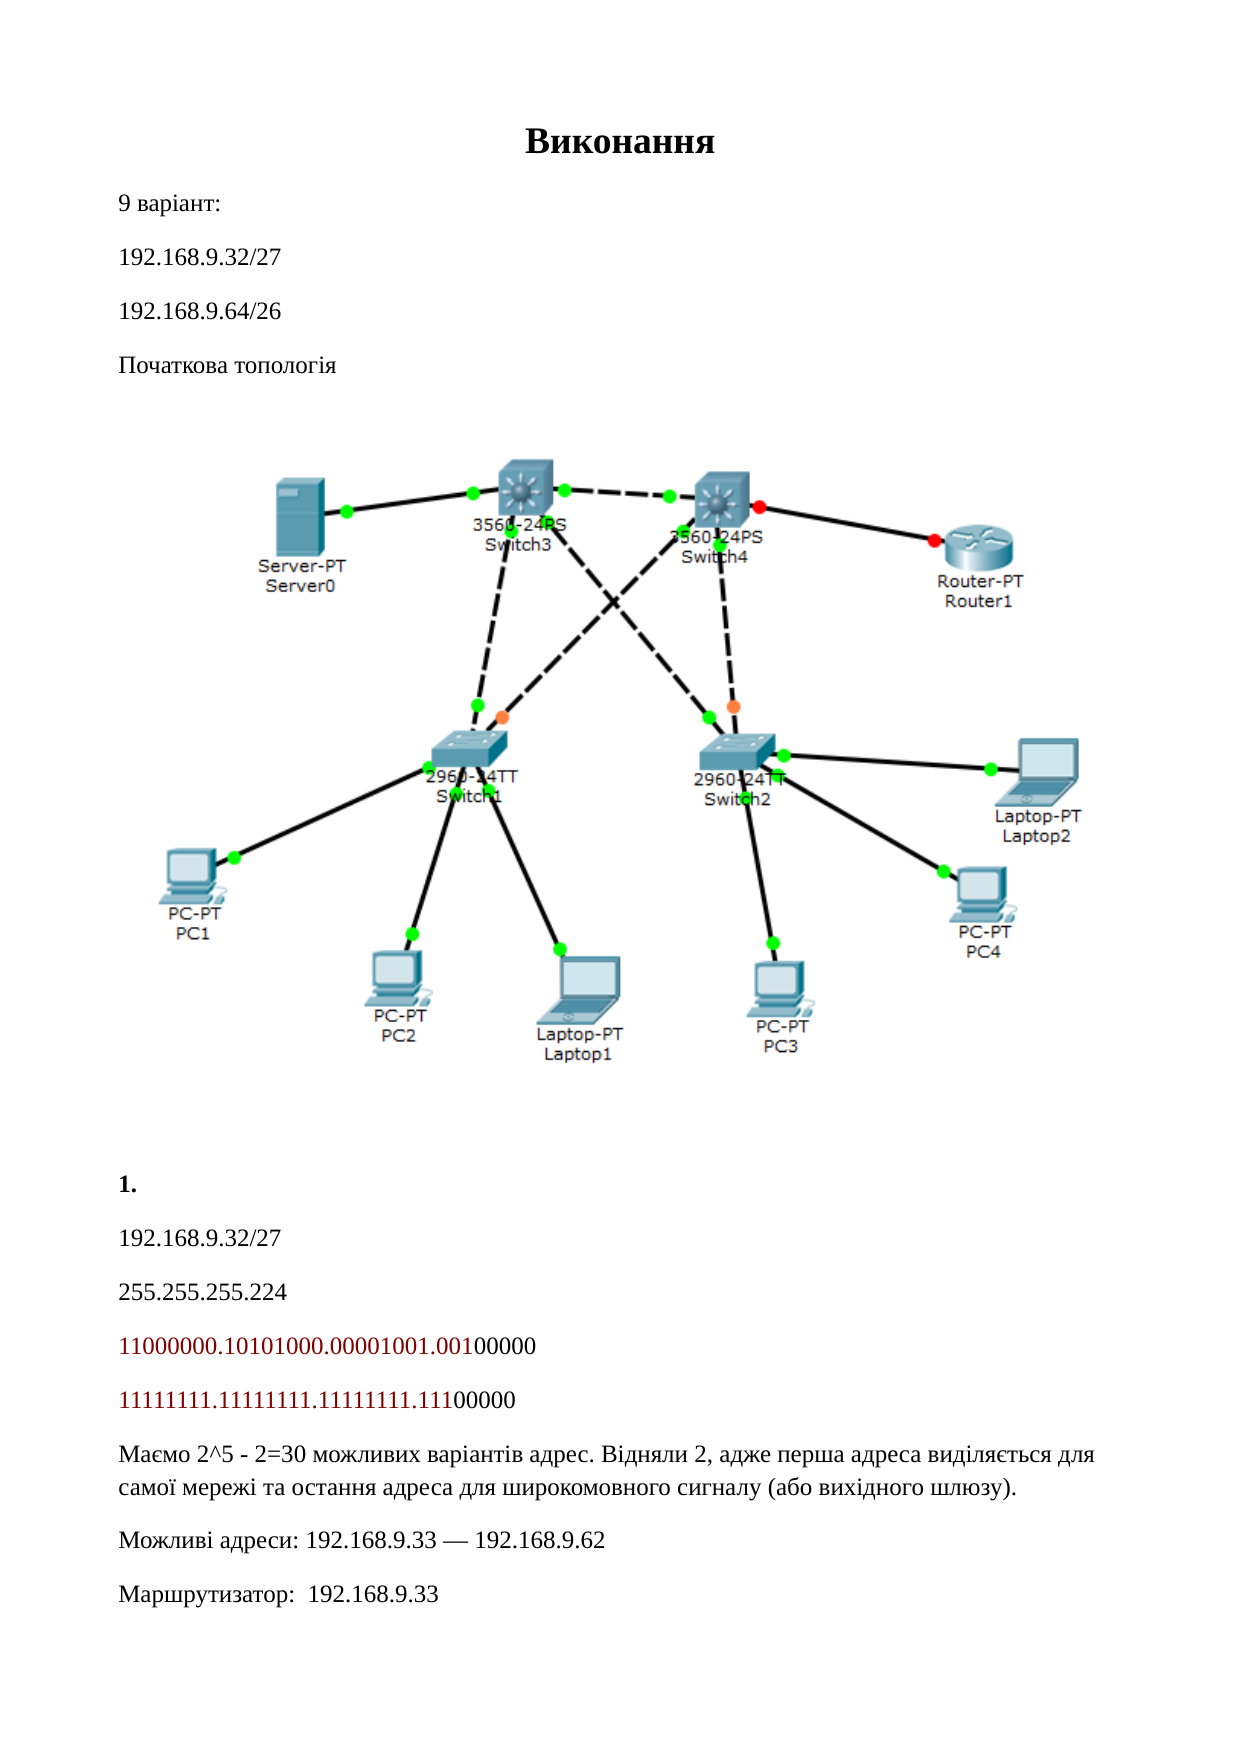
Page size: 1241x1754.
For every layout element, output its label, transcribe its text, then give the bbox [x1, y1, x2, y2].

list Маршрутизатор: 192.168.9.33 [118, 1579, 1122, 1608]
list 1. [118, 1169, 1122, 1198]
list 255.255.255.224 [118, 1277, 1122, 1306]
list Початкова топологія [118, 350, 1122, 379]
list Можливі адреси: 192.168.9.33 — 192.168.9.62 [118, 1526, 1122, 1554]
list 9 варіант: [118, 188, 1122, 217]
list 11111111.11111111.11111111.11100000 [118, 1385, 1122, 1413]
picture [118, 403, 1123, 1112]
list 11000000.10101000.00001001.00100000 [118, 1331, 1122, 1360]
list Маємо 2^5 - 2=30 можливих варіантів адрес. Відняли 2, адже перша адреса виділяється для самої мережі та остання адреса для широкомовного сигналу (або вихідного шлюзу). [118, 1439, 1122, 1500]
list 192.168.9.32/27 [118, 242, 1122, 271]
list 192.168.9.64/26 [118, 296, 1122, 325]
list 192.168.9.32/27 [118, 1223, 1122, 1252]
list Виконання [118, 118, 1122, 161]
